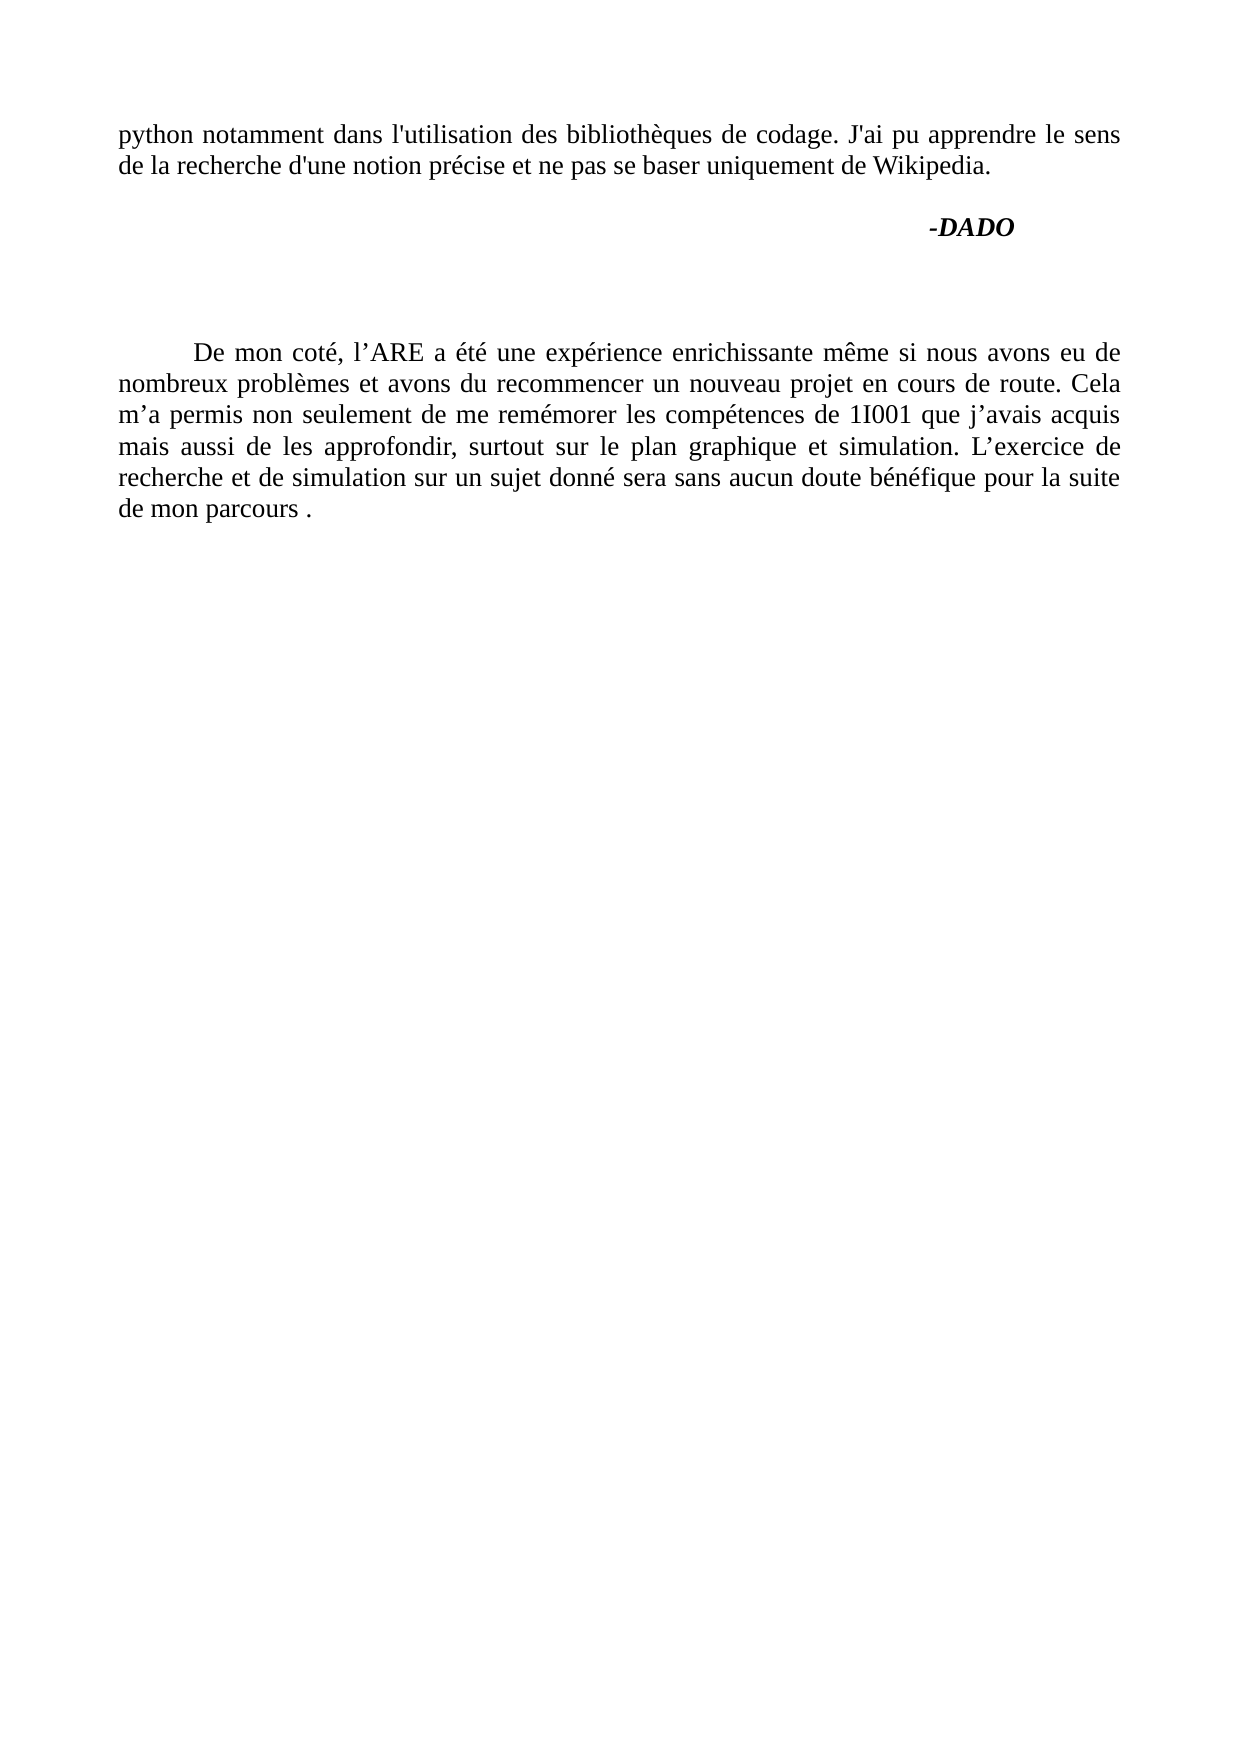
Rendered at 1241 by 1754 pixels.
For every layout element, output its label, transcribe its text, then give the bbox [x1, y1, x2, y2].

text -DADO [118, 212, 1122, 243]
text python notamment dans l'utilisation des bibliothèques de codage. J'ai pu apprendre le sens de la recherche d'une notion précise et ne pas se baser uniquement de Wikipedia. [118, 118, 1122, 180]
text De mon coté, l’ARE a été une expérience enrichissante même si nous avons eu de nombreux problèmes et avons du recommencer un nouveau projet en cours de route. Cela m’a permis non seulement de me remémorer les compétences de 1I001 que j’avais acquis mais aussi de les approfondir, surtout sur le plan graphique et simulation. L’exercice de recherche et de simulation sur un sujet donné sera sans aucun doute bénéfique pour la suite de mon parcours . [118, 336, 1122, 523]
